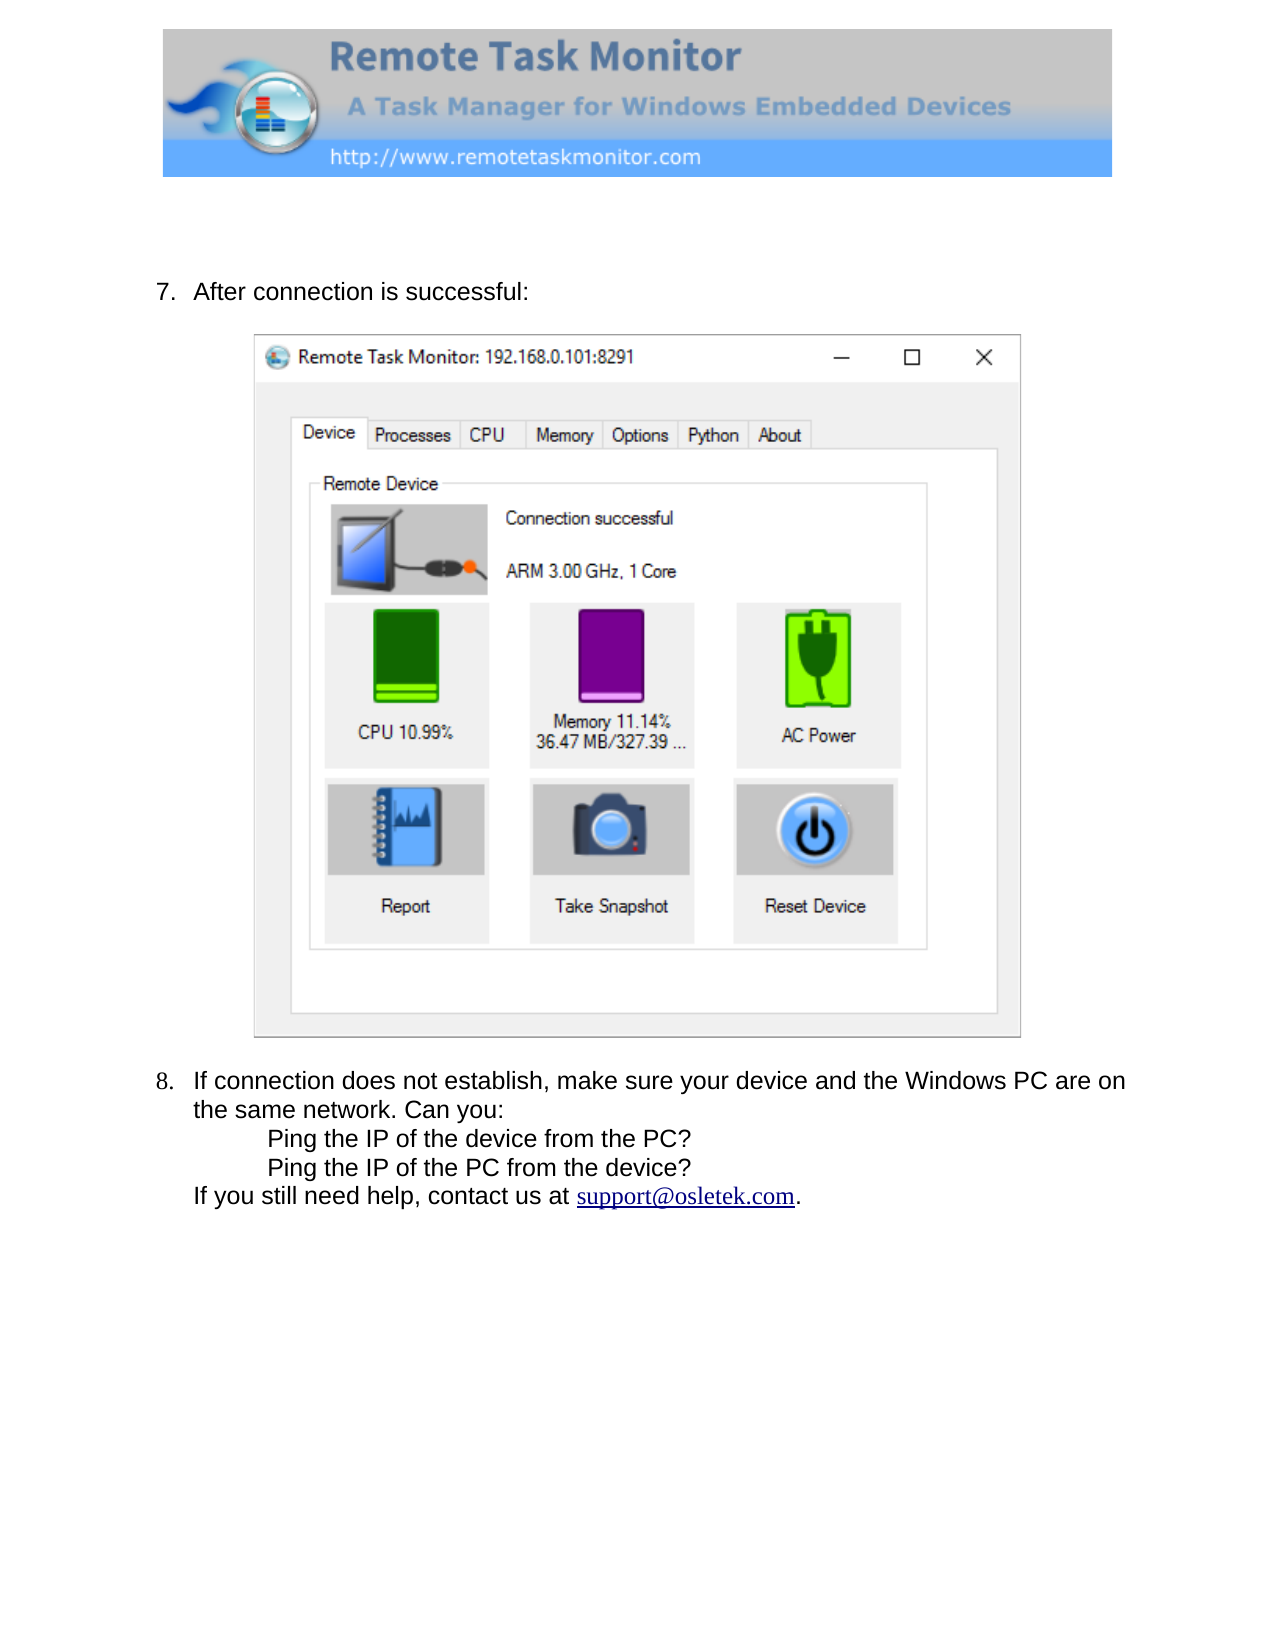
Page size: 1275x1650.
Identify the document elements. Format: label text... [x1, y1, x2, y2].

picture [162, 29, 1113, 177]
list After connection is successful: [156, 277, 1157, 334]
list If connection does not establish, make sure your device and the Windows PC are on the same network. Can you: Ping the IP of the device from the PC? Ping the IP of the PC from the device? If you still need help, contact us at support@osletek.com. [156, 1066, 1157, 1210]
picture [253, 334, 1022, 1038]
